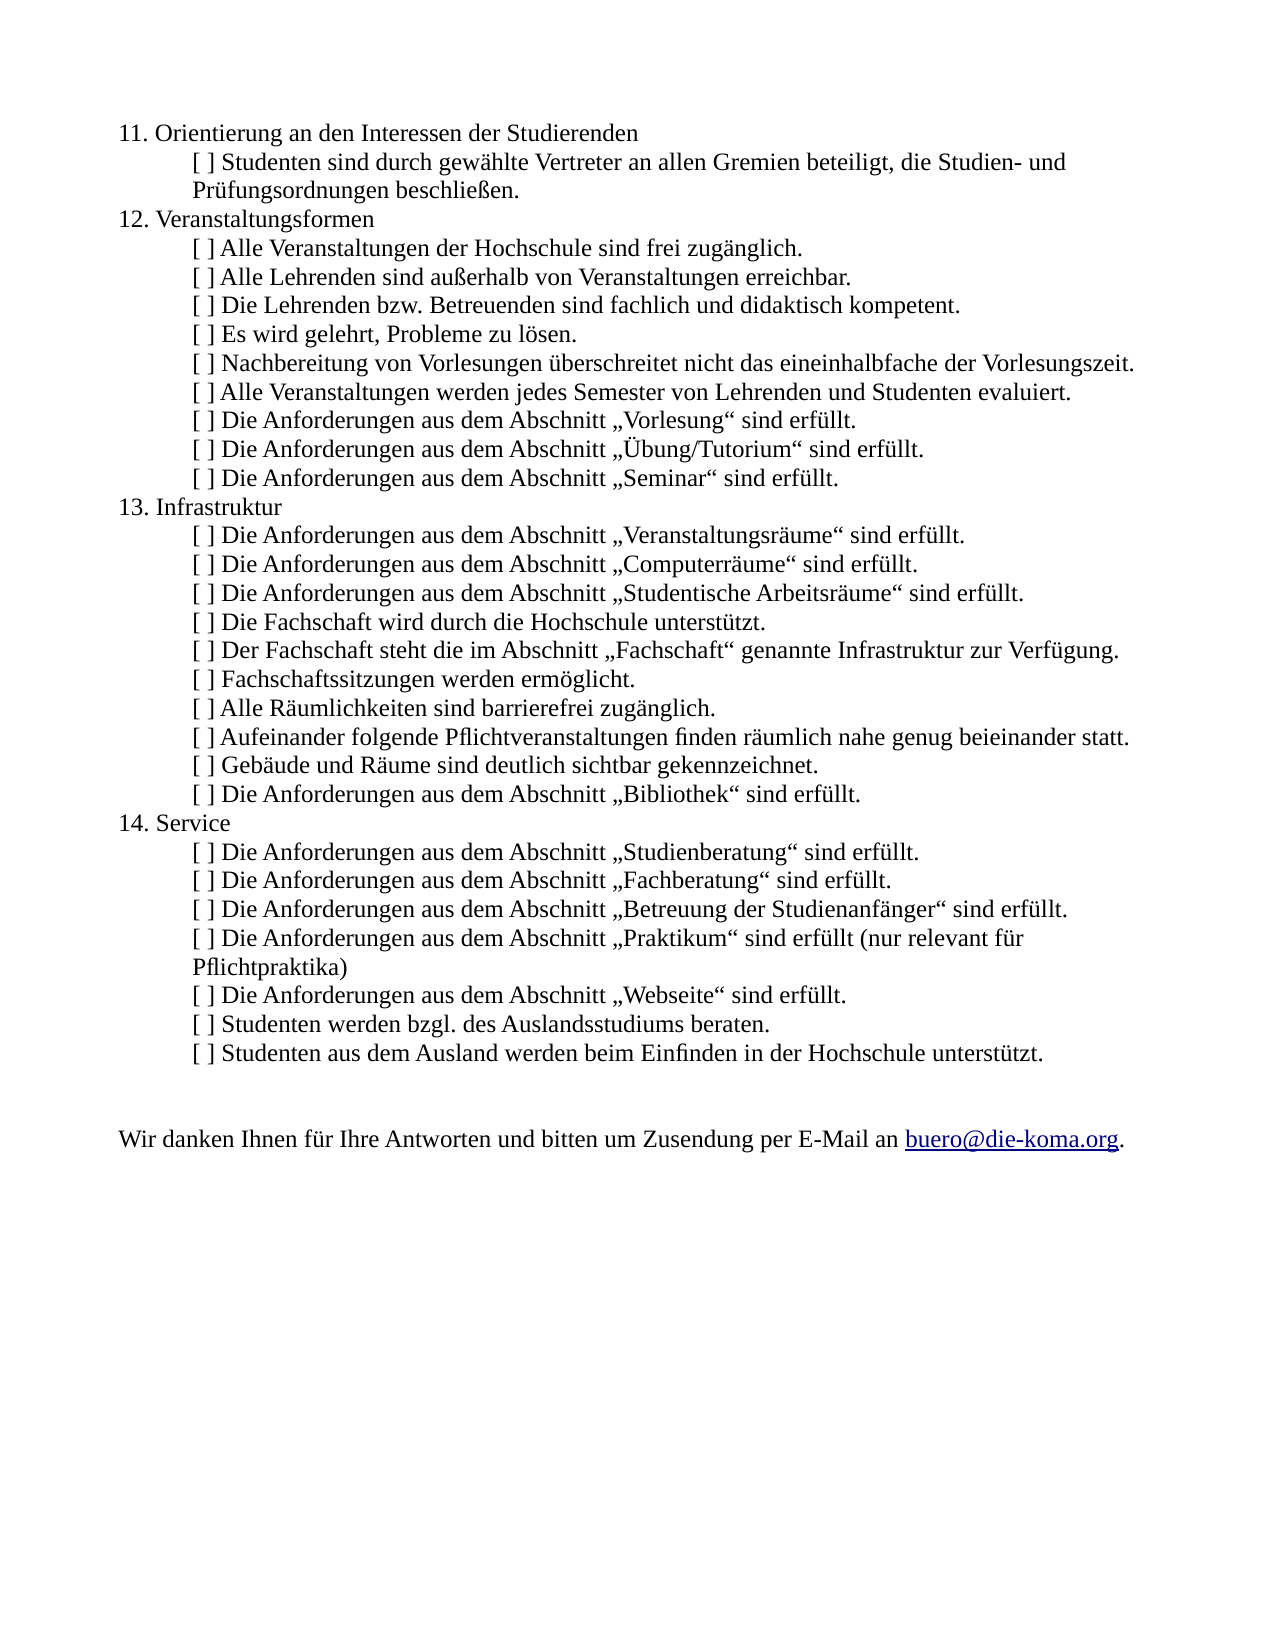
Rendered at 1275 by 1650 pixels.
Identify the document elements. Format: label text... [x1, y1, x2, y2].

text [ ] Alle Veranstaltungen der Hochschule sind frei zugänglich. [192, 233, 1157, 262]
text [ ] Studenten aus dem Ausland werden beim Einﬁnden in der Hochschule unterstützt. [192, 1038, 1157, 1067]
text [ ] Alle Lehrenden sind außerhalb von Veranstaltungen erreichbar. [192, 262, 1157, 291]
text [ ] Studenten werden bzgl. des Auslandsstudiums beraten. [192, 1009, 1157, 1038]
text [ ] Die Anforderungen aus dem Abschnitt „Studentische Arbeitsräume“ sind erfüllt. [192, 578, 1157, 607]
text [ ] Die Anforderungen aus dem Abschnitt „Seminar“ sind erfüllt. [192, 463, 1157, 492]
text [ ] Die Fachschaft wird durch die Hochschule unterstützt. [192, 607, 1157, 636]
text 11. Orientierung an den Interessen der Studierenden [118, 118, 1157, 147]
text [ ] Die Anforderungen aus dem Abschnitt „Computerräume“ sind erfüllt. [192, 549, 1157, 578]
text [ ] Es wird gelehrt, Probleme zu lösen. [192, 319, 1157, 348]
text [ ] Studenten sind durch gewählte Vertreter an allen Gremien beteiligt, die Studien- und Prüfungsordnungen beschließen. [192, 147, 1157, 204]
text 12. Veranstaltungsformen [118, 204, 1157, 233]
text [ ] Die Anforderungen aus dem Abschnitt „Bibliothek“ sind erfüllt. [192, 779, 1157, 808]
text 14. Service [118, 808, 1157, 837]
text [ ] Alle Räumlichkeiten sind barrierefrei zugänglich. [192, 693, 1157, 722]
text [ ] Die Anforderungen aus dem Abschnitt „Studienberatung“ sind erfüllt. [192, 837, 1157, 866]
text [ ] Aufeinander folgende Pﬂichtveranstaltungen ﬁnden räumlich nahe genug beieinander statt. [192, 722, 1157, 751]
text [ ] Die Anforderungen aus dem Abschnitt „Praktikum“ sind erfüllt (nur relevant für Pﬂichtpraktika) [192, 923, 1157, 981]
text [ ] Die Anforderungen aus dem Abschnitt „Übung/Tutorium“ sind erfüllt. [192, 434, 1157, 463]
text Wir danken Ihnen für Ihre Antworten und bitten um Zusendung per E-Mail an buero@die-koma.org. [118, 1124, 1157, 1153]
text [ ] Der Fachschaft steht die im Abschnitt „Fachschaft“ genannte Infrastruktur zur Verfügung. [192, 636, 1157, 664]
text [ ] Gebäude und Räume sind deutlich sichtbar gekennzeichnet. [192, 751, 1157, 779]
text [ ] Die Anforderungen aus dem Abschnitt „Fachberatung“ sind erfüllt. [192, 866, 1157, 894]
text [ ] Die Anforderungen aus dem Abschnitt „Veranstaltungsräume“ sind erfüllt. [192, 521, 1157, 549]
text [ ] Die Lehrenden bzw. Betreuenden sind fachlich und didaktisch kompetent. [192, 291, 1157, 319]
text [ ] Die Anforderungen aus dem Abschnitt „Betreuung der Studienanfänger“ sind erfüllt. [192, 894, 1157, 923]
text 13. Infrastruktur [118, 492, 1157, 521]
text [ ] Die Anforderungen aus dem Abschnitt „Vorlesung“ sind erfüllt. [192, 406, 1157, 434]
text [ ] Fachschaftssitzungen werden ermöglicht. [192, 664, 1157, 693]
text [ ] Die Anforderungen aus dem Abschnitt „Webseite“ sind erfüllt. [192, 981, 1157, 1009]
text [ ] Alle Veranstaltungen werden jedes Semester von Lehrenden und Studenten evaluiert. [192, 377, 1157, 406]
text [ ] Nachbereitung von Vorlesungen überschreitet nicht das eineinhalbfache der Vorlesungszeit. [192, 348, 1157, 377]
